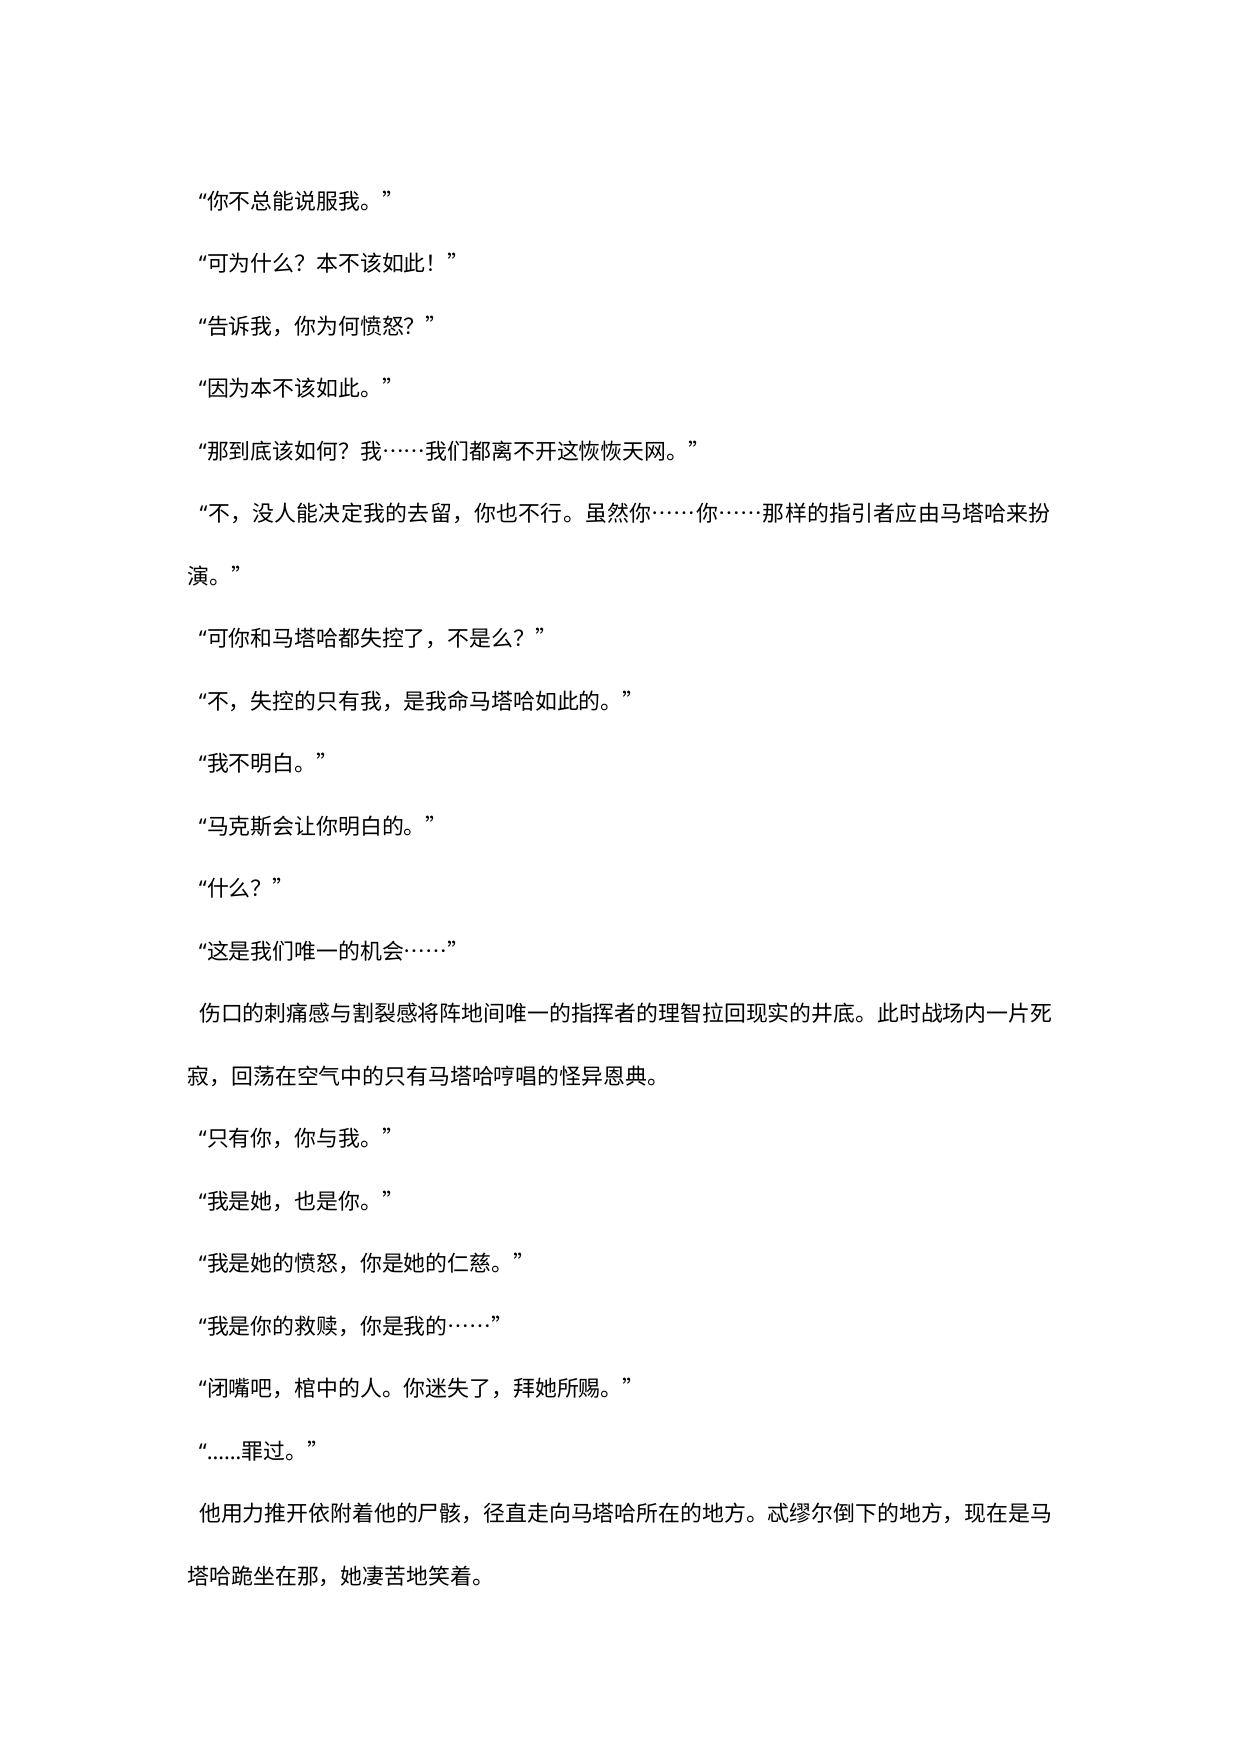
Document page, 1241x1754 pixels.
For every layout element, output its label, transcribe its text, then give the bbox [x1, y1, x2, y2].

text “不，没人能决定我的去留，你也不行。虽然你……你……那样的指引者应由马塔哈来扮演。” [187, 471, 1053, 596]
text “你不总能说服我。” [187, 158, 1053, 221]
text 伤口的刺痛感与割裂感将阵地间唯一的指挥者的理智拉回现实的井底。此时战场内一片死寂，回荡在空气中的只有马塔哈哼唱的怪异恩典。 [187, 971, 1053, 1096]
text “什么？” [187, 846, 1053, 908]
text “这是我们唯一的机会……” [187, 908, 1053, 971]
text “因为本不该如此。” [187, 346, 1053, 408]
text 他用力推开依附着他的尸骸，径直走向马塔哈所在的地方。忒缪尔倒下的地方，现在是马塔哈跪坐在那，她凄苦地笑着。 [187, 1471, 1053, 1596]
text “可为什么？本不该如此！” [187, 221, 1053, 283]
text “我不明白。” [187, 721, 1053, 783]
text “……罪过。” [187, 1408, 1053, 1471]
text “可你和马塔哈都失控了，不是么？” [187, 596, 1053, 658]
text “不，失控的只有我，是我命马塔哈如此的。” [187, 658, 1053, 721]
text “我是你的救赎，你是我的……” [187, 1283, 1053, 1346]
text “那到底该如何？我……我们都离不开这恢恢天网。” [187, 408, 1053, 471]
text “我是她，也是你。” [187, 1158, 1053, 1221]
text “马克斯会让你明白的。” [187, 783, 1053, 846]
text “闭嘴吧，棺中的人。你迷失了，拜她所赐。” [187, 1346, 1053, 1408]
text “告诉我，你为何愤怒？” [187, 283, 1053, 346]
text “只有你，你与我。” [187, 1096, 1053, 1158]
text “我是她的愤怒，你是她的仁慈。” [187, 1221, 1053, 1283]
